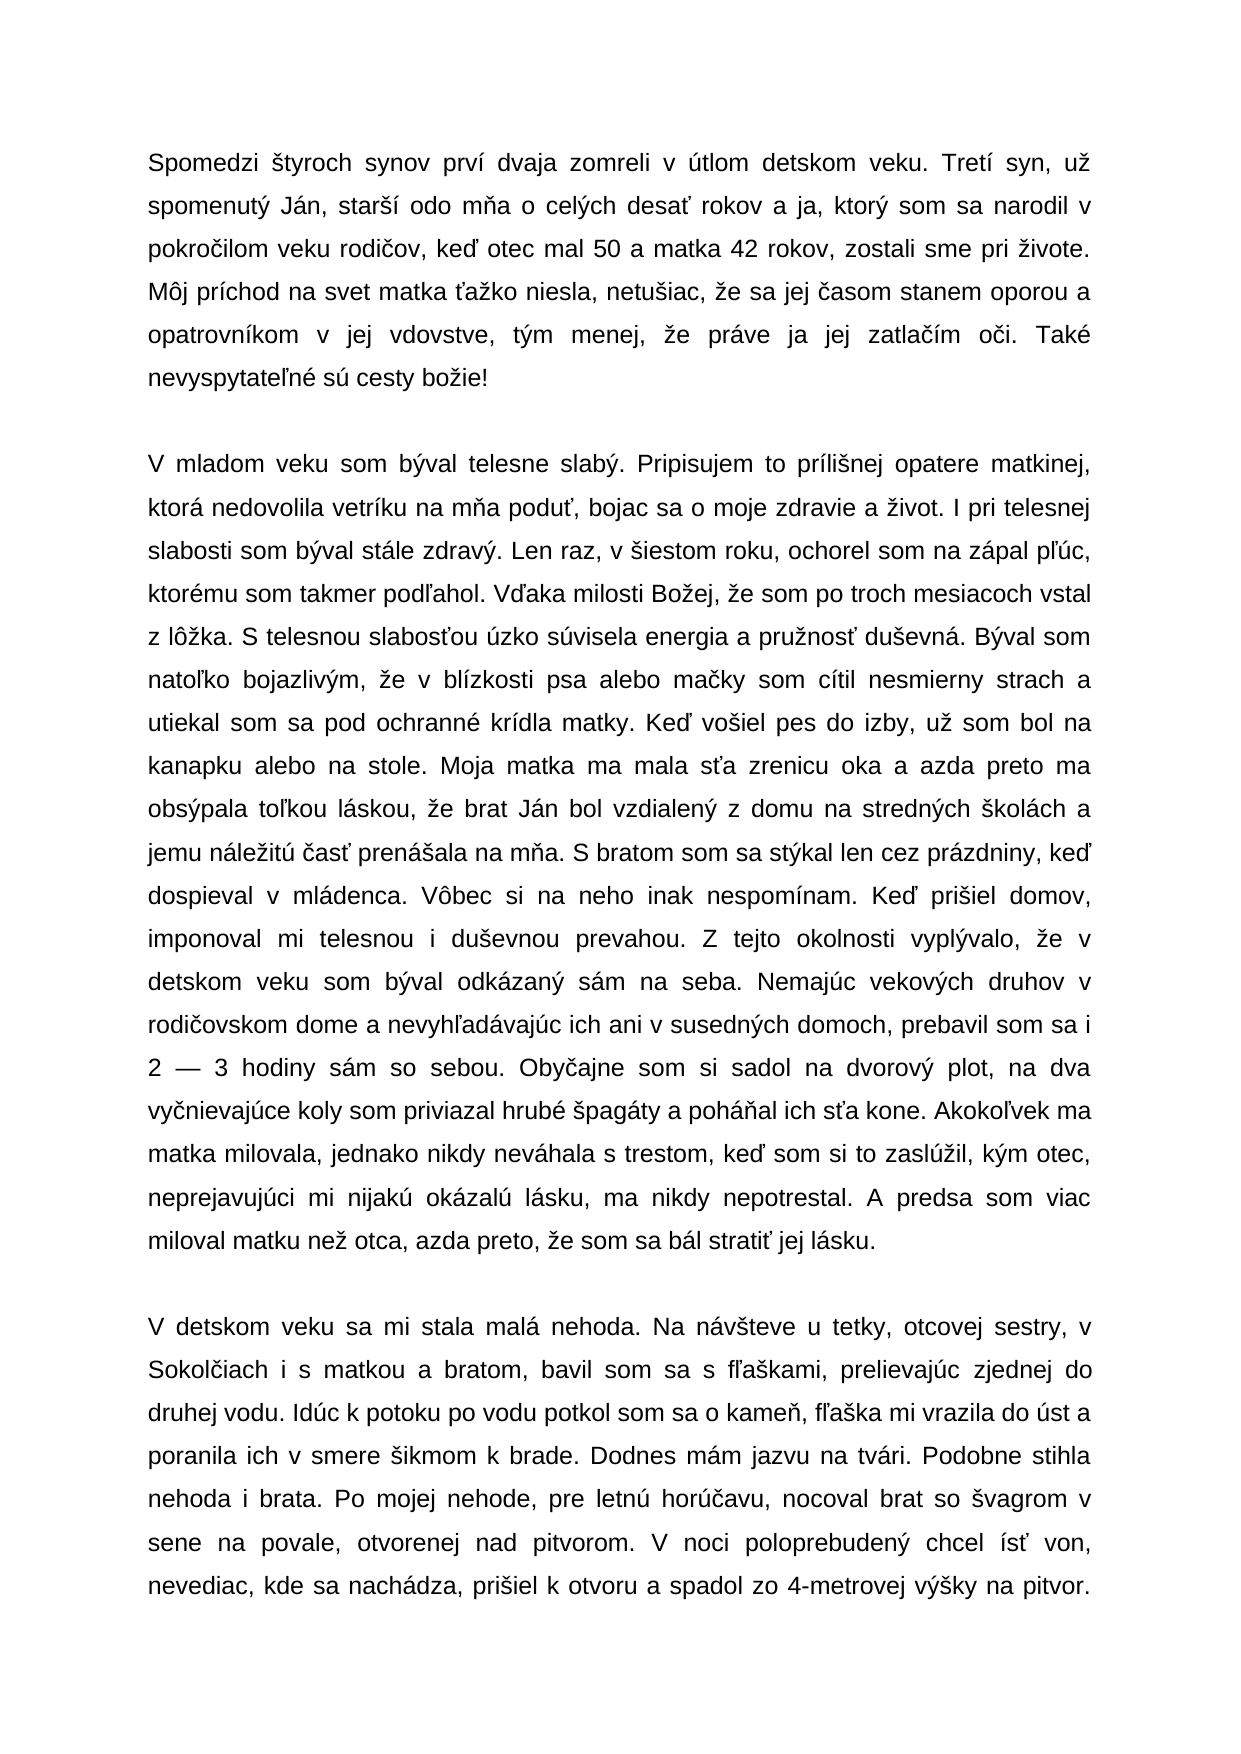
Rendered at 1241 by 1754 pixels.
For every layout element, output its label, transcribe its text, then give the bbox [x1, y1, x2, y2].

text Spomedzi štyroch synov prví dvaja zomreli v útlom detskom veku. Tretí syn, už spomenutý Ján, starší odo mňa o celých desať rokov a ja, ktorý som sa narodil v pokročilom veku rodičov, keď otec mal 50 a matka 42 rokov, zostali sme pri živote. Môj príchod na svet matka ťažko niesla, netušiac, že sa jej časom stanem oporou a opatrovníkom v jej vdovstve, tým menej, že práve ja jej zatlačím oči. Také nevyspytateľné sú cesty božie! [148, 148, 1093, 392]
text V mladom veku som býval telesne slabý. Pripisujem to prílišnej opatere matkinej, ktorá nedovolila vetríku na mňa poduť, bojac sa o moje zdravie a život. I pri telesnej slabosti som býval stále zdravý. Len raz, v šiestom roku, ochorel som na zápal pľúc, ktorému som takmer podľahol. Vďaka milosti Božej, že som po troch mesiacoch vstal z lôžka. S telesnou slabosťou úzko súvisela energia a pružnosť duševná. Býval som natoľko bojazlivým, že v blízkosti psa alebo mačky som cítil nesmierny strach a utiekal som sa pod ochranné krídla matky. Keď vošiel pes do izby, už som bol na kanapku alebo na stole. Moja matka ma mala sťa zrenicu oka a azda preto ma obsýpala toľkou láskou, že brat Ján bol vzdialený z domu na stredných školách a jemu náležitú časť prenášala na mňa. S bratom som sa stýkal len cez prázdniny, keď dospieval v mládenca. Vôbec si na neho inak nespomínam. Keď prišiel domov, imponoval mi telesnou i duševnou prevahou. Z tejto okolnosti vyplývalo, že v detskom veku som býval odkázaný sám na seba. Nemajúc vekových druhov v rodičovskom dome a nevyhľadávajúc ich ani v susedných domoch, prebavil som sa i 2 — 3 hodiny sám so sebou. Obyčajne som si sadol na dvorový plot, na dva vyčnievajúce koly som priviazal hrubé špagáty a poháňal ich sťa kone. Akokoľvek ma matka milovala, jednako nikdy neváhala s trestom, keď som si to zaslúžil, kým otec, neprejavujúci mi nijakú okázalú lásku, ma nikdy nepotrestal. A predsa som viac miloval matku než otca, azda preto, že som sa bál stratiť jej lásku. [148, 449, 1093, 1254]
text V detskom veku sa mi stala malá nehoda. Na návšteve u tetky, otcovej sestry, v Sokolčiach i s matkou a bratom, bavil som sa s fľaškami, prelievajúc zjednej do druhej vodu. Idúc k potoku po vodu potkol som sa o kameň, fľaška mi vrazila do úst a poranila ich v smere šikmom k brade. Dodnes mám jazvu na tvári. Podobne stihla nehoda i brata. Po mojej nehode, pre letnú horúčavu, nocoval brat so švagrom v sene na povale, otvorenej nad pitvorom. V noci poloprebudený chcel ísť von, nevediac, kde sa nachádza, prišiel k otvoru a spadol zo 4-metrovej výšky na pitvor. [148, 1312, 1093, 1599]
